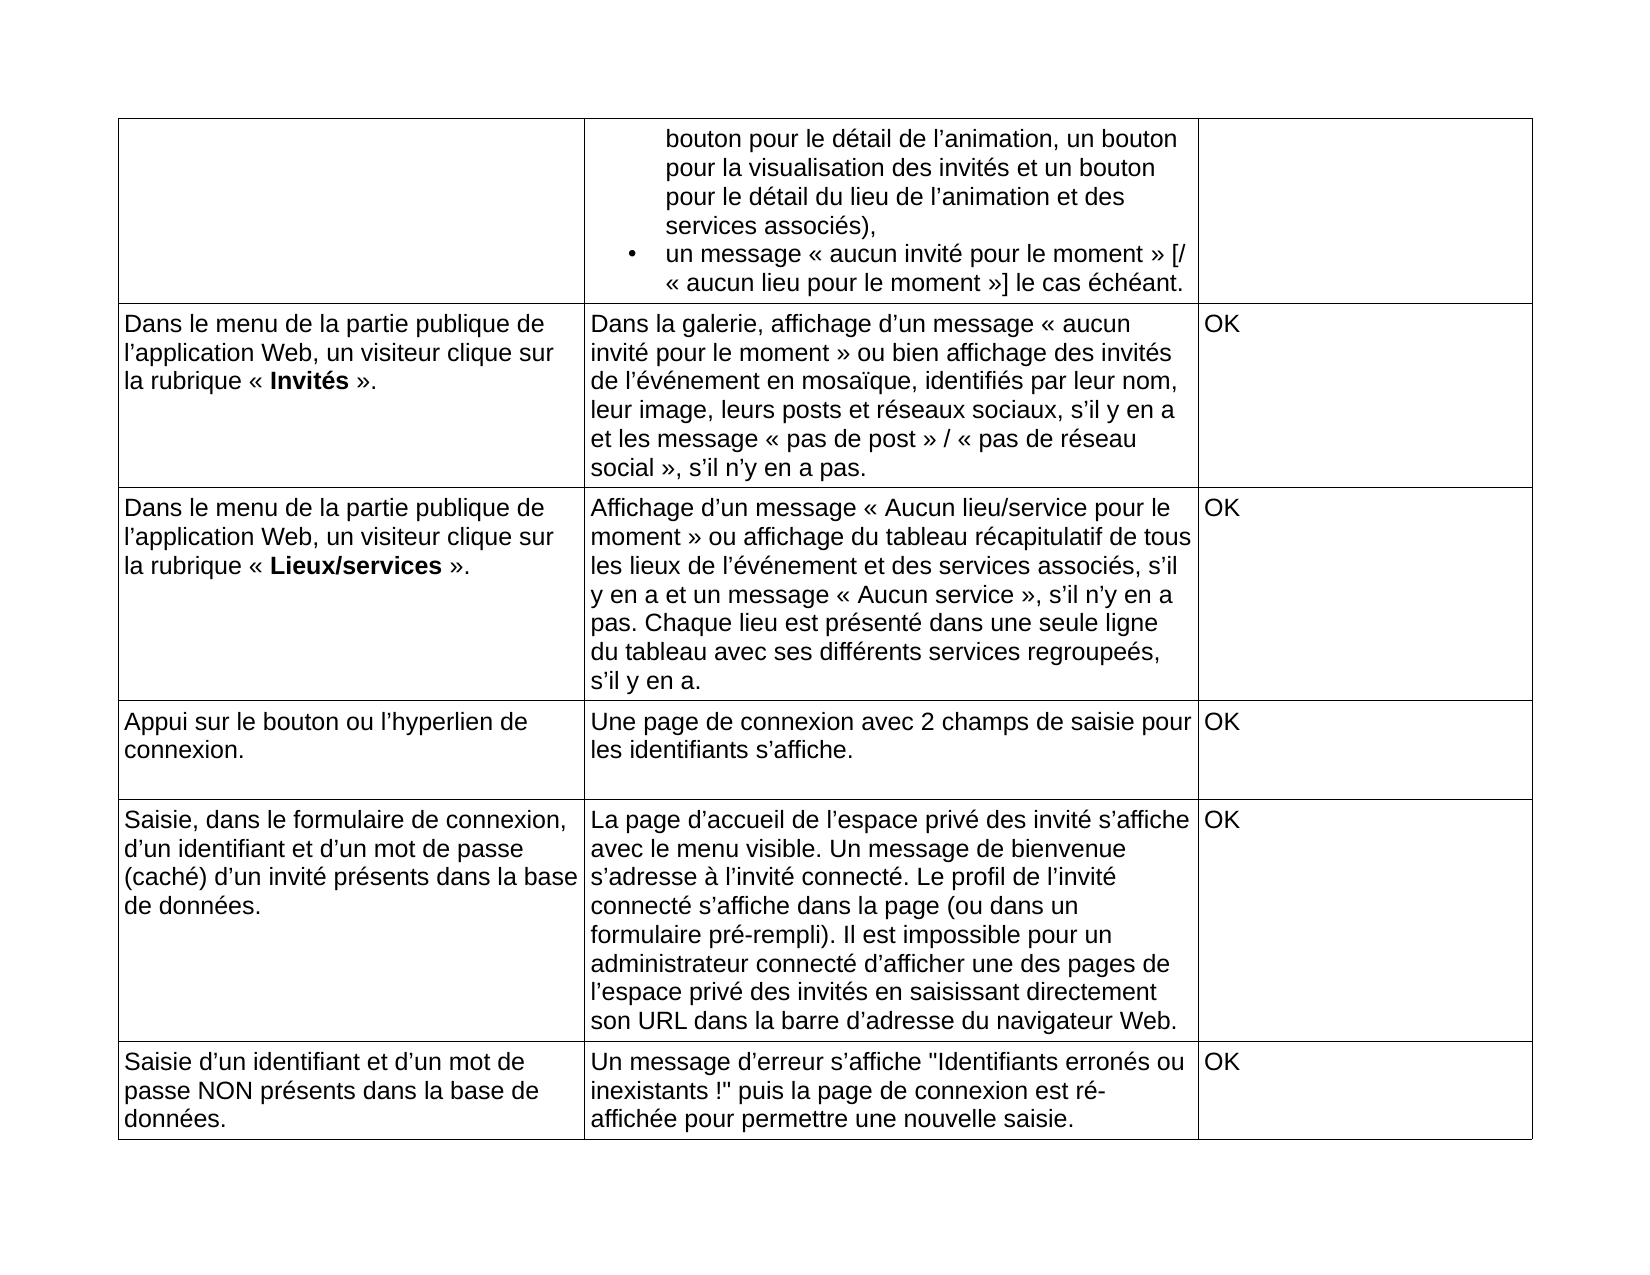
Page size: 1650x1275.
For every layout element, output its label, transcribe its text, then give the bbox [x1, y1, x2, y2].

table_cell Dans le menu de la partie publique de l’application Web, un visiteur clique sur la rubrique « Invités ». [119, 304, 584, 487]
table_cell Appui sur le bouton ou l’hyperlien de connexion. [119, 701, 584, 799]
table_cell Saisie, dans le formulaire de connexion, d’un identifiant et d’un mot de passe (caché) d’un invité présents dans la base de données. [119, 800, 584, 1041]
table_cell Saisie d’un identifiant et d’un mot de passe NON présents dans la base de données. [119, 1042, 584, 1139]
table_cell Affichage d’un message « Aucun lieu/service pour le moment » ou affichage du tableau récapitulatif de tous les lieux de l’événement et des services associés, s’il y en a et un message « Aucun service », s’il n’y en a pas. Chaque lieu est présenté dans une seule ligne du tableau avec ses différents services regroupeés, s’il y en a. [585, 488, 1198, 700]
table_cell OK [1199, 488, 1532, 700]
table_cell Une page de connexion avec 2 champs de saisie pour les identifiants s’affiche. [585, 701, 1198, 799]
table_cell Dans la galerie, affichage d’un message « aucun invité pour le moment » ou bien affichage des invités de l’événement en mosaïque, identifiés par leur nom, leur image, leurs posts et réseaux sociaux, s’il y en a et les message « pas de post » / « pas de réseau social », s’il n’y en a pas. [585, 304, 1198, 487]
table_cell OK [1199, 701, 1532, 799]
table_cell [1199, 119, 1532, 303]
table_cell Affichage d’un message « Aucune animation pour le moment » ou affichage du tableau récapitulatif de la programmation de l’événement qui présente toutes les animations prévues avec un classement / regroupement des animations selon leur état (passées / en cours / à venir), une seule ligne par animation (intitulé, date de début, date de fin, lieu et invités), les invités d’une même animation regroupés dans la ligne de l’animation, 3 boutons sur chaque ligne d’animation (un bouton pour le détail de l’animation, un bouton pour la visualisation des invités et un bouton pour le détail du lieu de l’animation et des services associés), un message « aucun invité pour le moment » [/ « aucun lieu pour le moment »] le cas échéant. [585, 119, 1198, 303]
table_cell OK [1199, 1042, 1532, 1139]
table_cell OK [1199, 800, 1532, 1041]
table_cell Dans le menu de la partie publique de l’application Web, un visiteur clique sur la rubrique « Lieux/services ». [119, 488, 584, 700]
table_cell [119, 119, 584, 303]
table_cell Un message d’erreur s’affiche "Identifiants erronés ou inexistants !" puis la page de connexion est ré-affichée pour permettre une nouvelle saisie. [585, 1042, 1198, 1139]
table_cell OK [1199, 304, 1532, 487]
table_cell La page d’accueil de l’espace privé des invité s’affiche avec le menu visible. Un message de bienvenue s’adresse à l’invité connecté. Le profil de l’invité connecté s’affiche dans la page (ou dans un formulaire pré-rempli). Il est impossible pour un administrateur connecté d’afficher une des pages de l’espace privé des invités en saisissant directement son URL dans la barre d’adresse du navigateur Web. [585, 800, 1198, 1041]
